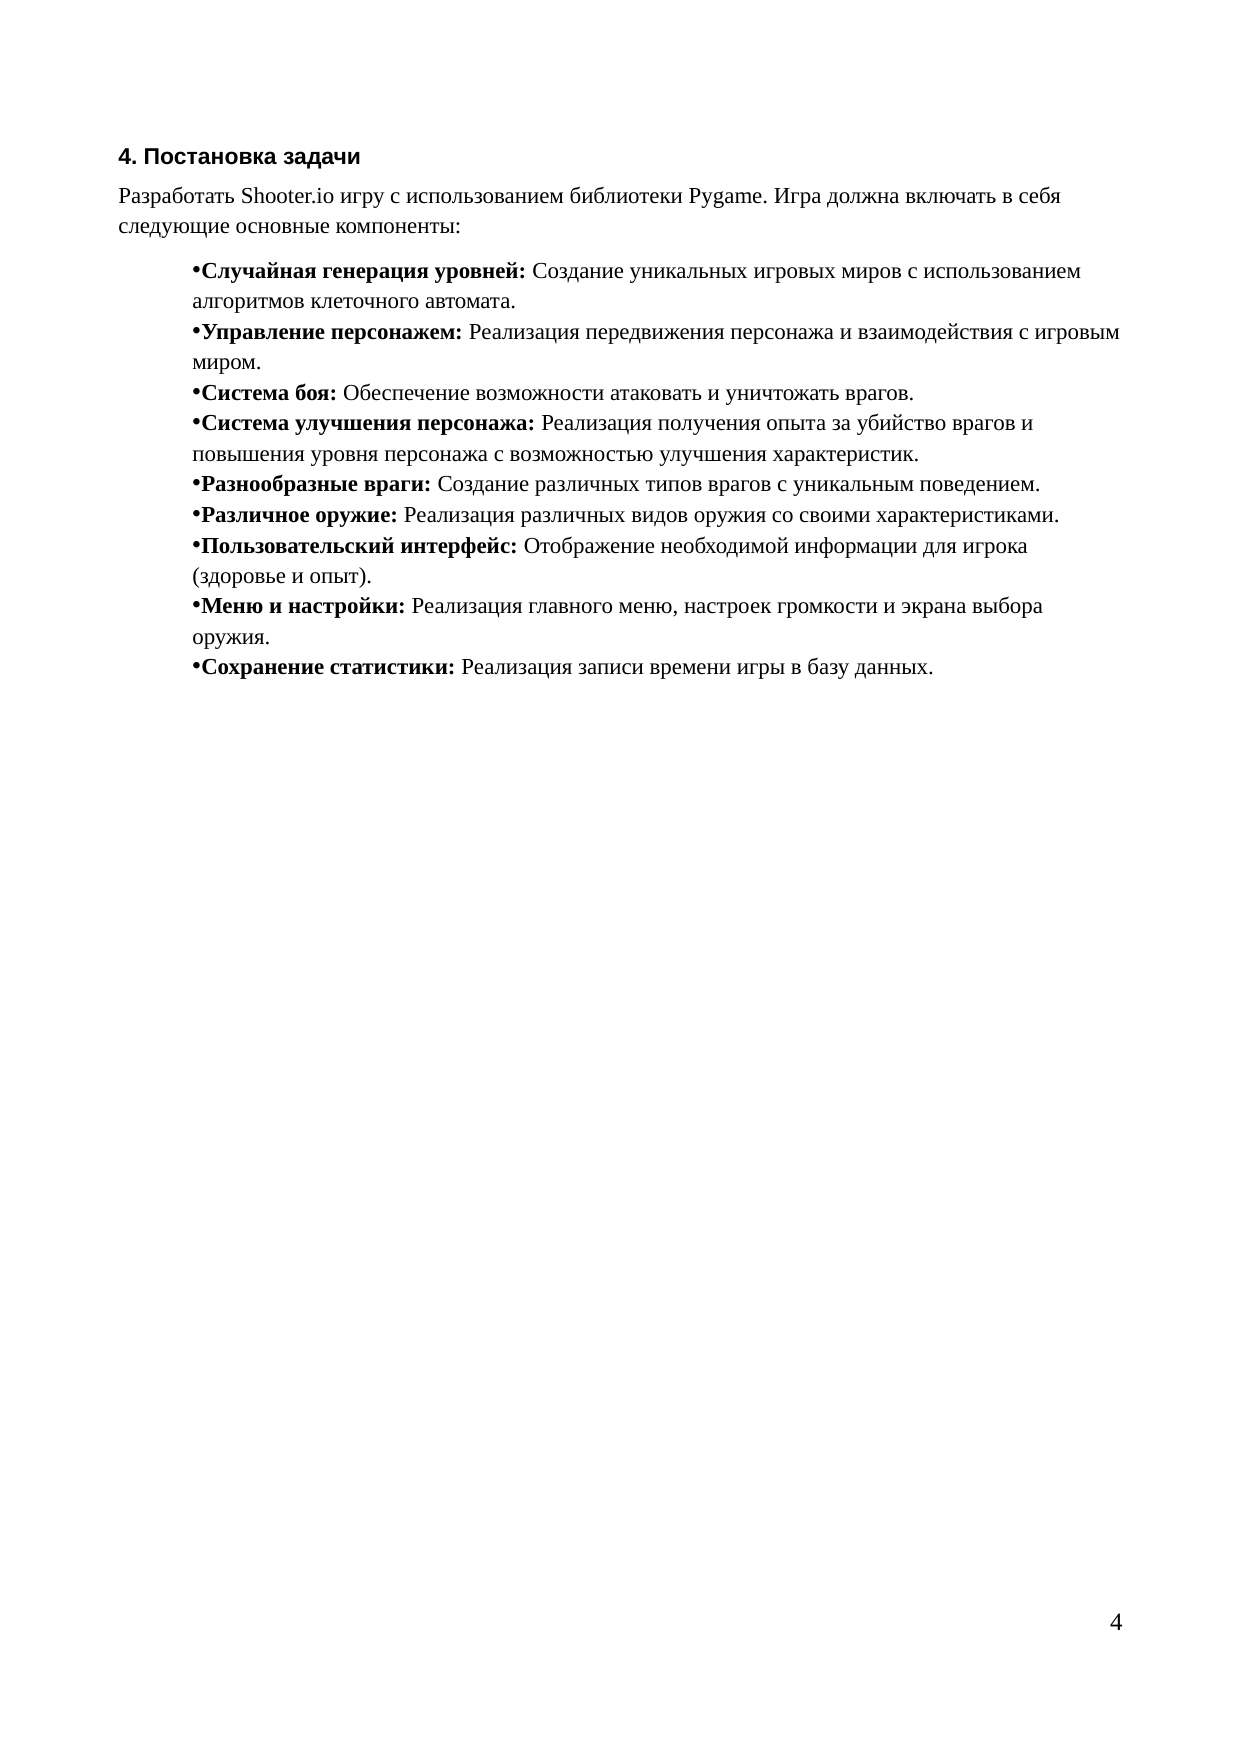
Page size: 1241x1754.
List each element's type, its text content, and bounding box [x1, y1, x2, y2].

subtitle 4. Постановка задачи [118, 143, 1122, 169]
list Различное оружие: Реализация различных видов оружия со своими характеристиками. [118, 501, 1122, 528]
list Меню и настройки: Реализация главного меню, настроек громкости и экрана выбора оружия. [118, 592, 1122, 649]
list Сохранение статистики: Реализация записи времени игры в базу данных. [118, 653, 1122, 680]
list Случайная генерация уровней: Создание уникальных игровых миров с использованием алгоритмов клеточного автомата. [118, 257, 1122, 314]
list Пользовательский интерфейс: Отображение необходимой информации для игрока (здоровье и опыт). [118, 532, 1122, 589]
list Система боя: Обеспечение возможности атаковать и уничтожать врагов. [118, 379, 1122, 405]
list Разнообразные враги: Создание различных типов врагов с уникальным поведением. [118, 470, 1122, 497]
text Разработать Shooter.io игру с использованием библиотеки Pygame. Игра должна включать в себя следующие основные компоненты: [118, 182, 1122, 238]
list Система улучшения персонажа: Реализация получения опыта за убийство врагов и повышения уровня персонажа с возможностью улучшения характеристик. [118, 409, 1122, 466]
list Управление персонажем: Реализация передвижения персонажа и взаимодействия с игровым миром. [118, 318, 1122, 375]
